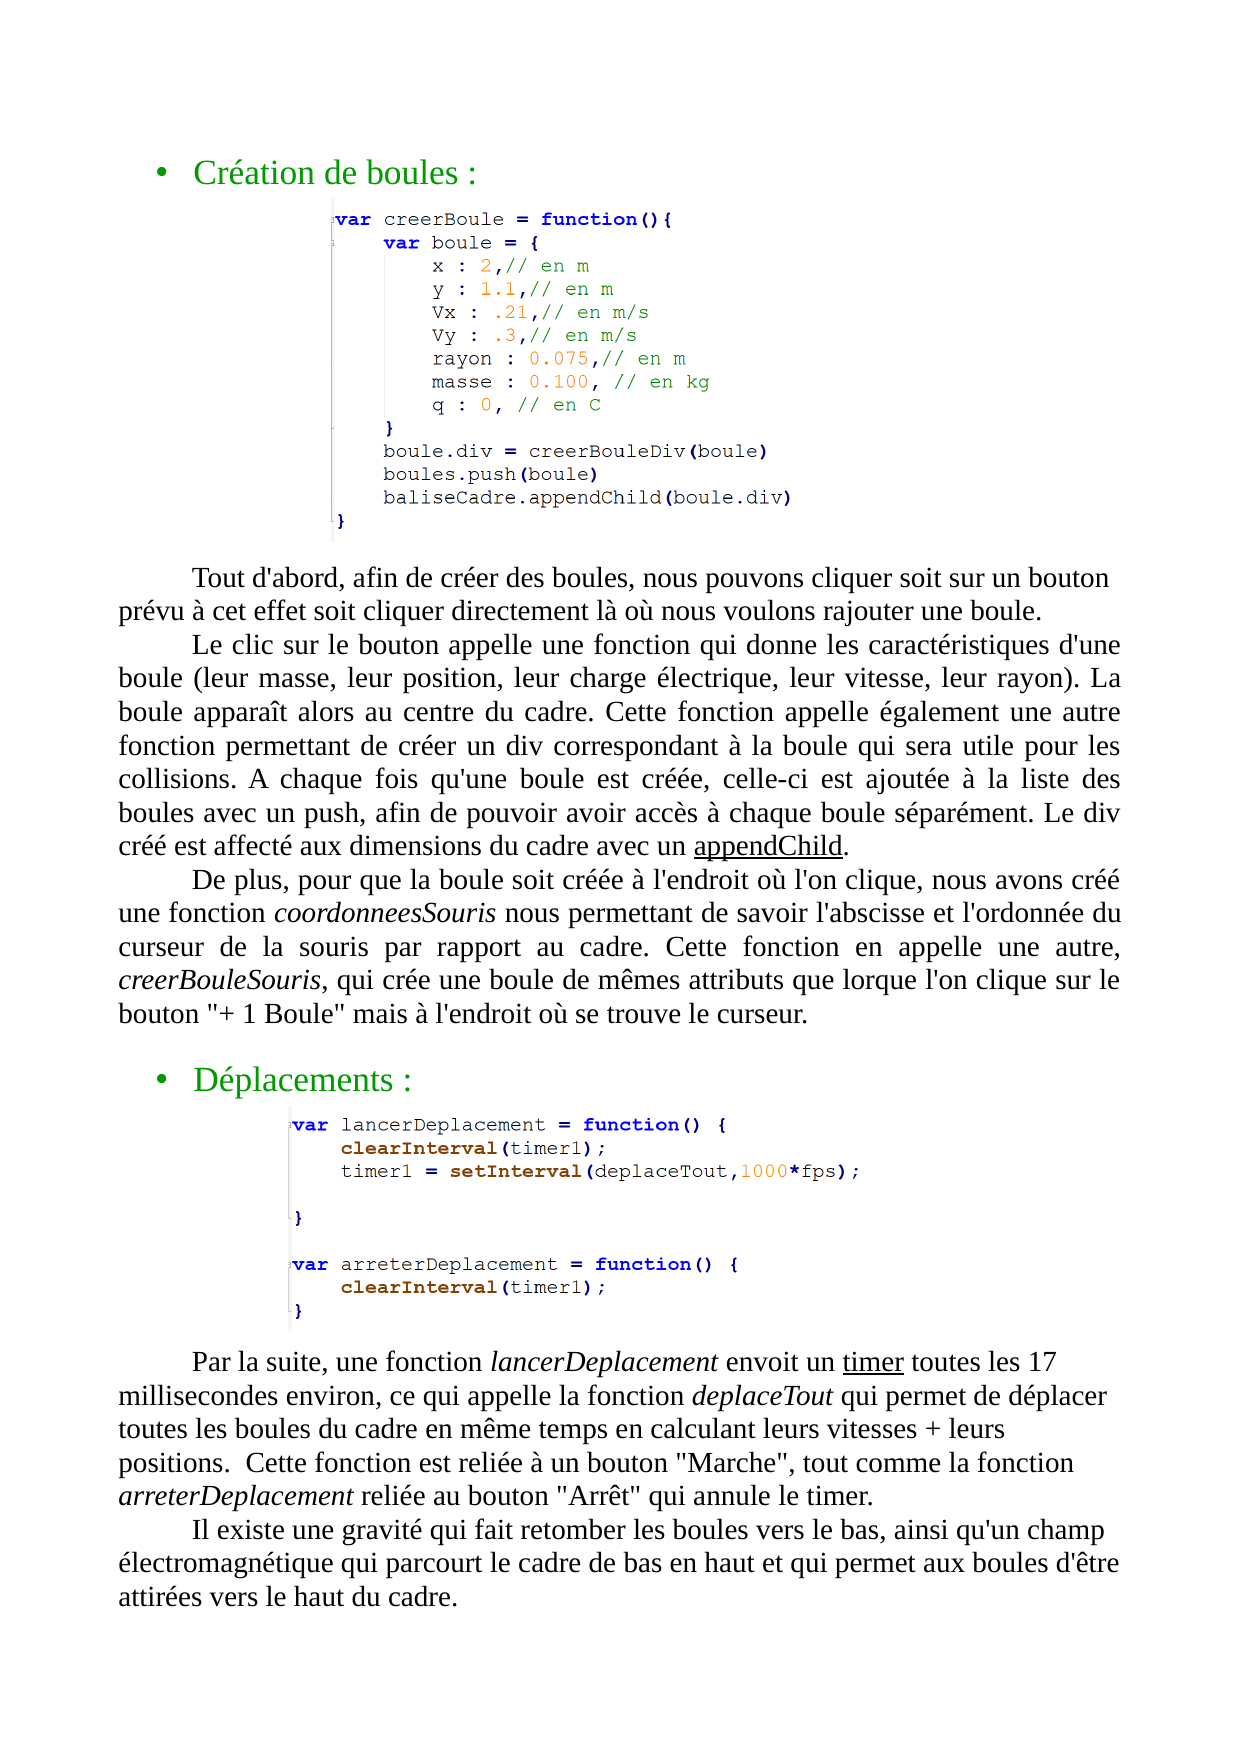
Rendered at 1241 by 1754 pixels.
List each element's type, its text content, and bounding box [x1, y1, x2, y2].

text prévu à cet effet soit cliquer directement là où nous voulons rajouter une boule. [118, 593, 1122, 627]
list Déplacements : [156, 1058, 1122, 1099]
text De plus, pour que la boule soit créée à l'endroit où l'on clique, nous avons créé une fonction coordonneesSouris nous permettant de savoir l'abscisse et l'ordonnée du curseur de la souris par rapport au cadre. Cette fonction en appelle une autre, creerBouleSouris, qui crée une boule de mêmes attributs que lorque l'on clique sur le bouton "+ 1 Boule" mais à l'endroit où se trouve le curseur. [118, 862, 1122, 1029]
text Le clic sur le bouton appelle une fonction qui donne les caractéristiques d'une boule (leur masse, leur position, leur charge électrique, leur vitesse, leur rayon). La boule apparaît alors au centre du cadre. Cette fonction appelle également une autre fonction permettant de créer un div correspondant à la boule qui sera utile pour les collisions. A chaque fois qu'une boule est créée, celle-ci est ajoutée à la liste des boules avec un push, afin de pouvoir avoir accès à chaque boule séparément. Le div créé est affecté aux dimensions du cadre avec un appendChild. [118, 627, 1122, 862]
text Par la suite, une fonction lancerDeplacement envoit un timer toutes les 17 millisecondes environ, ce qui appelle la fonction deplaceTout qui permet de déplacer toutes les boules du cadre en même temps en calculant leurs vitesses + leurs positions. Cette fonction est reliée à un bouton "Marche", tout comme la fonction arreterDeplacement reliée au bouton "Arrêt" qui annule le timer. [118, 1344, 1122, 1512]
picture [331, 197, 443, 542]
picture [288, 1106, 557, 1331]
text Il existe une gravité qui fait retomber les boules vers le bas, ainsi qu'un champ électromagnétique qui parcourt le cadre de bas en haut et qui permet aux boules d'être attirées vers le haut du cadre. [118, 1512, 1122, 1612]
text Tout d'abord, afin de créer des boules, nous pouvons cliquer soit sur un bouton [118, 560, 1122, 593]
list Création de boules : [156, 152, 1122, 192]
